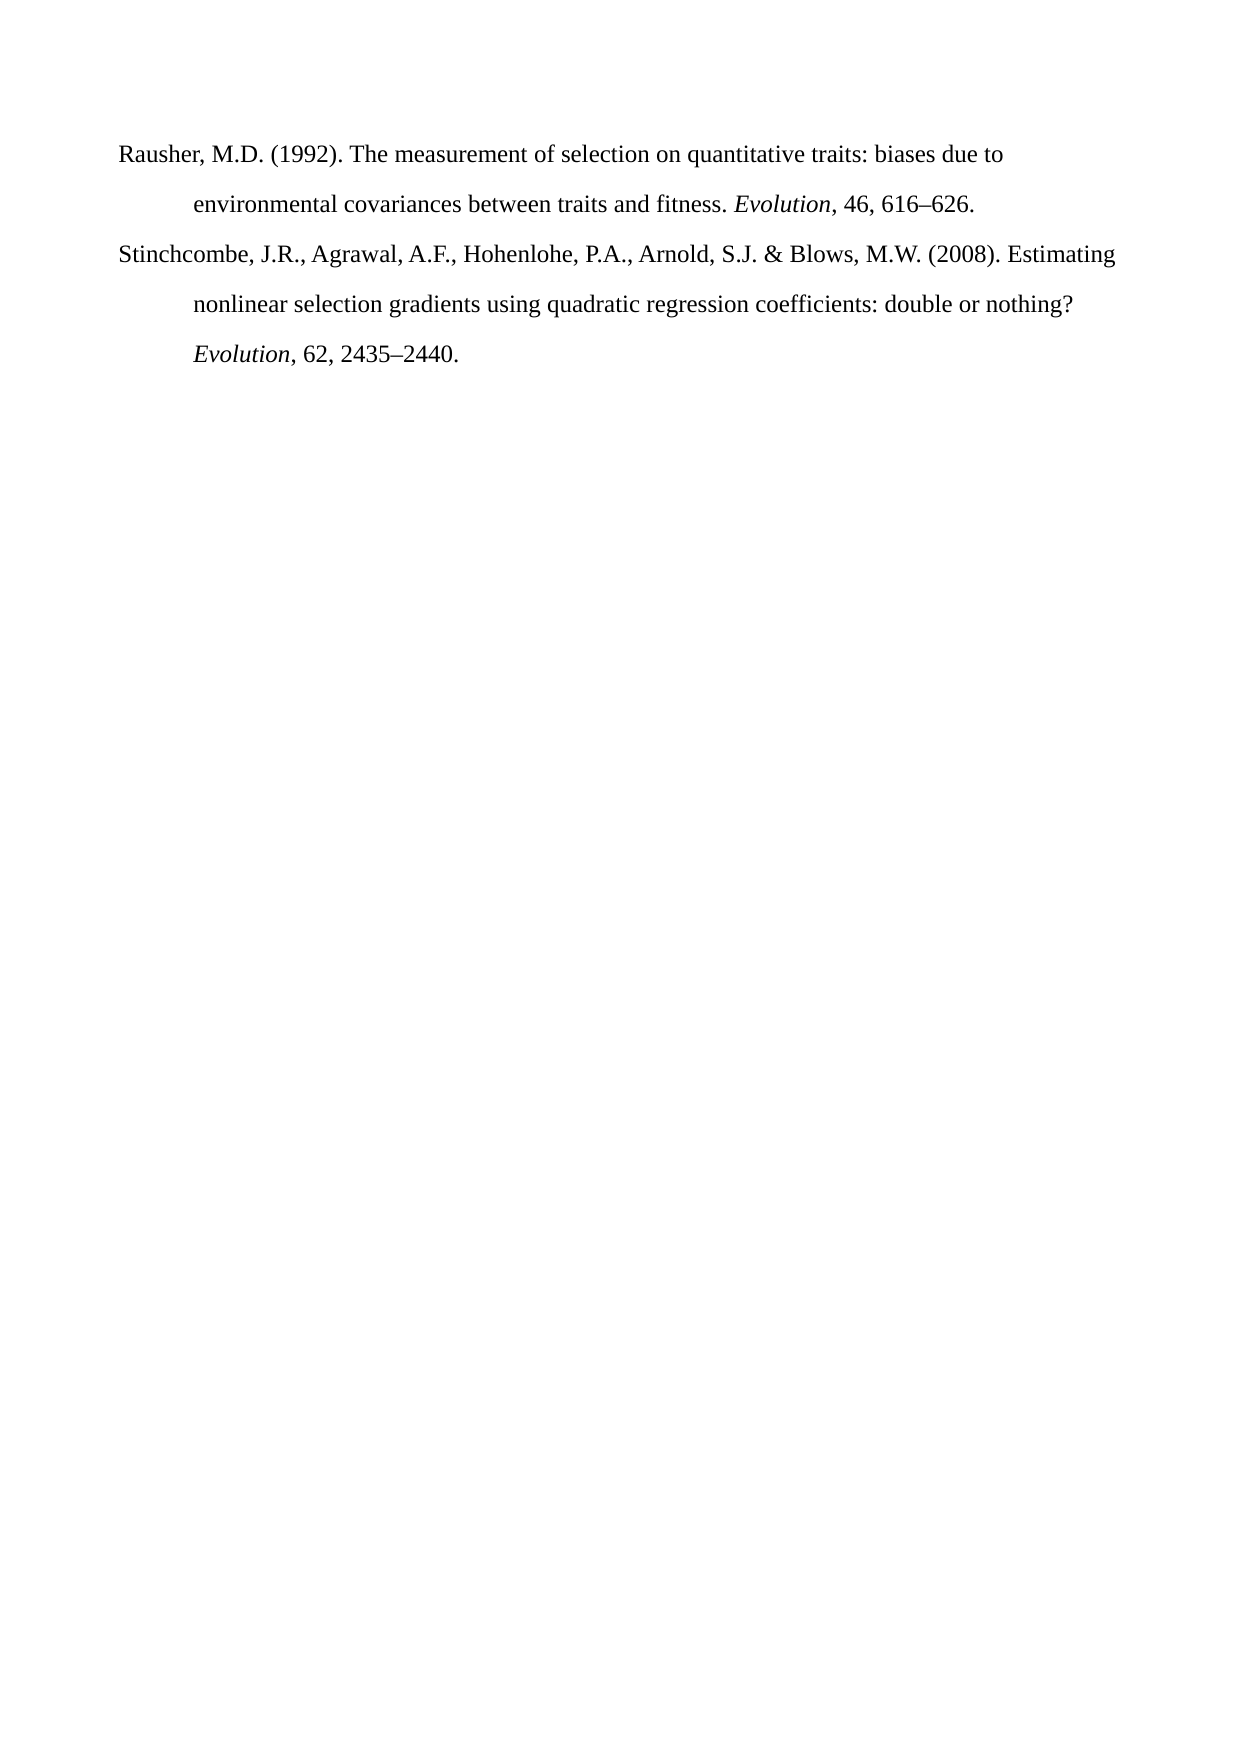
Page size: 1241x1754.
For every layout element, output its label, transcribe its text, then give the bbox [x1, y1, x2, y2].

text Rausher, M.D. (1992). The measurement of selection on quantitative traits: biases due to environmental covariances between traits and fitness. Evolution, 46, 616–626. [118, 118, 1122, 218]
text Stinchcombe, J.R., Agrawal, A.F., Hohenlohe, P.A., Arnold, S.J. & Blows, M.W. (2008). Estimating nonlinear selection gradients using quadratic regression coefficients: double or nothing? Evolution, 62, 2435–2440. [118, 218, 1122, 368]
